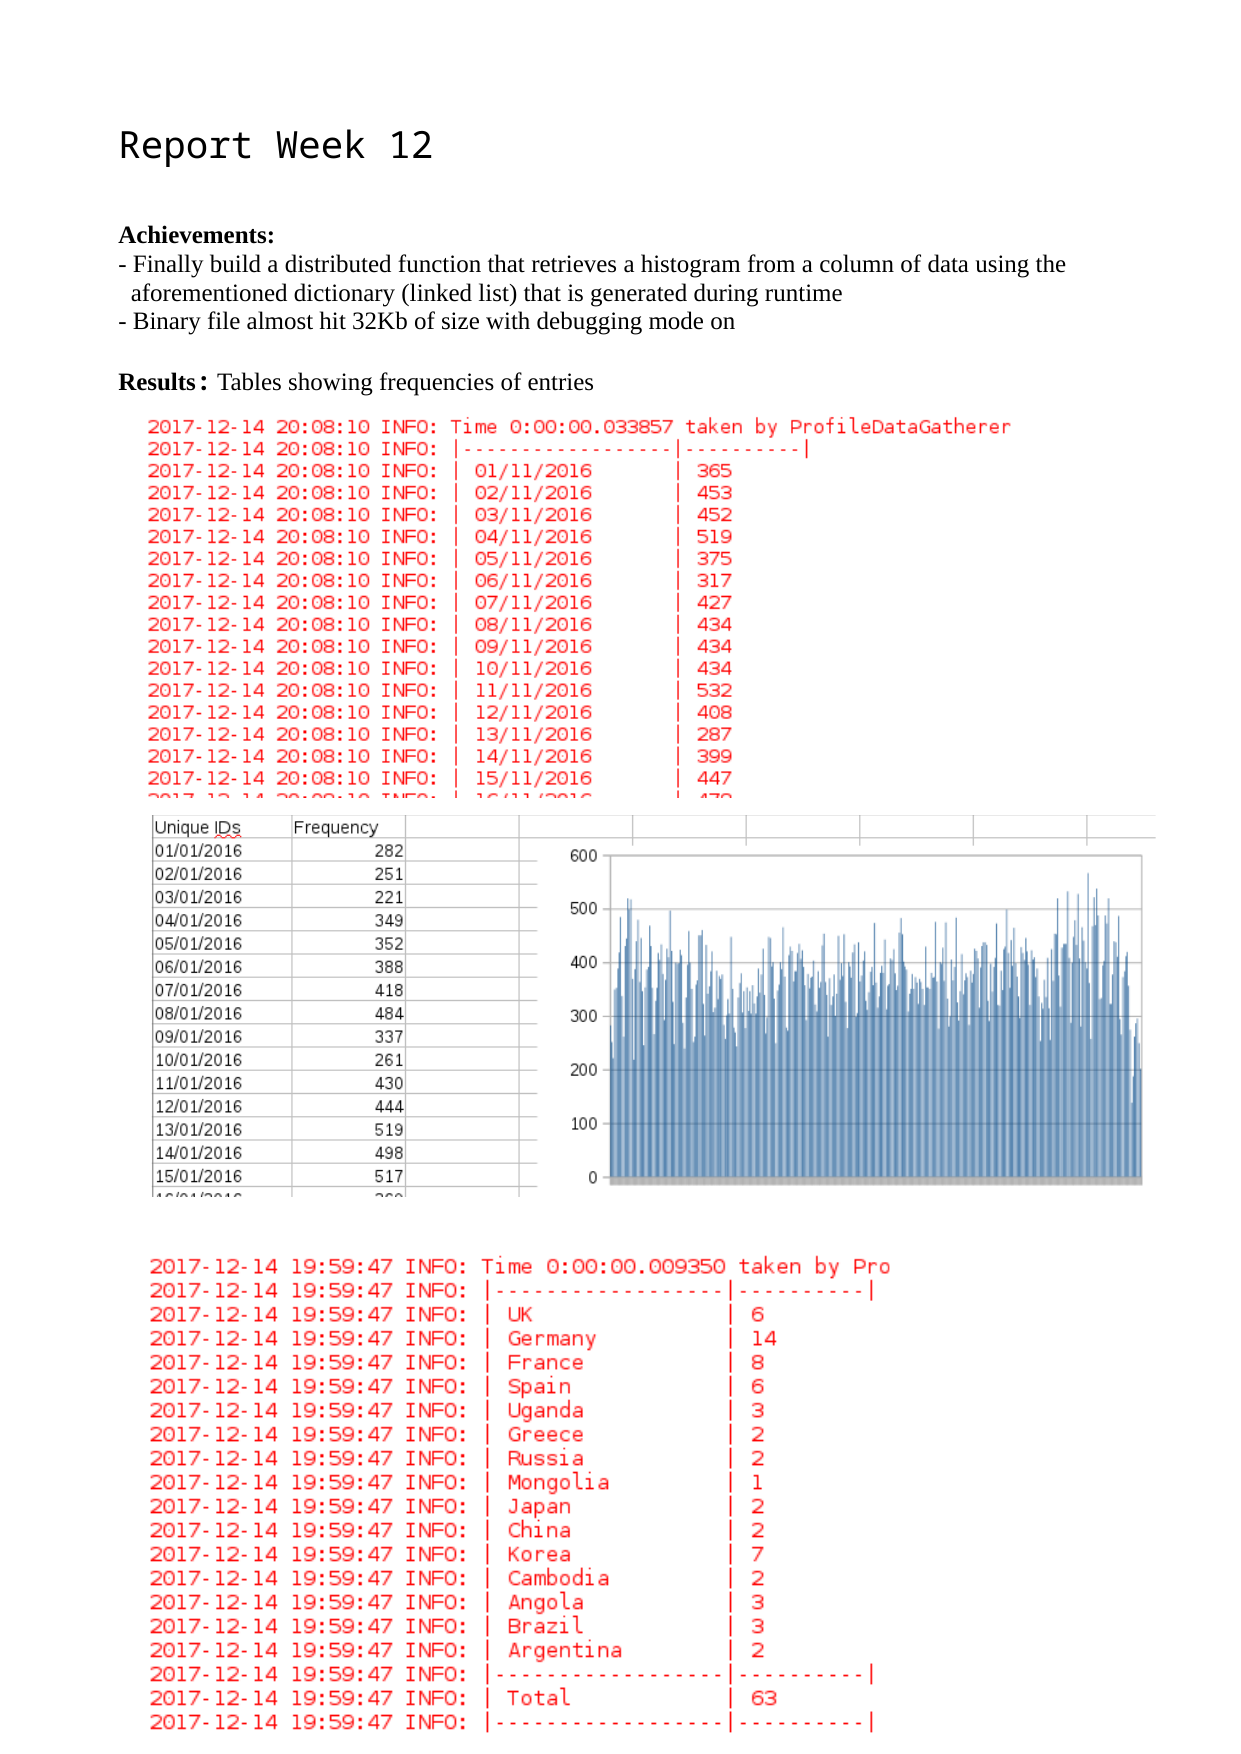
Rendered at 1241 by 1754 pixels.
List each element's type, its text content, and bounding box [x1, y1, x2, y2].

text - Finally build a distributed function that retrieves a histogram from a column of data using the [118, 249, 1122, 278]
picture [143, 1253, 890, 1747]
text aforementioned dictionary (linked list) that is generated during runtime [118, 278, 1122, 306]
picture [141, 414, 1145, 798]
text Results: Tables showing frequencies of entries [118, 364, 1122, 398]
picture [151, 815, 1156, 1197]
text Report Week 12 [118, 118, 1122, 169]
text - Binary file almost hit 32Kb of size with debugging mode on [118, 306, 1122, 335]
text Achievements: [118, 220, 1122, 249]
